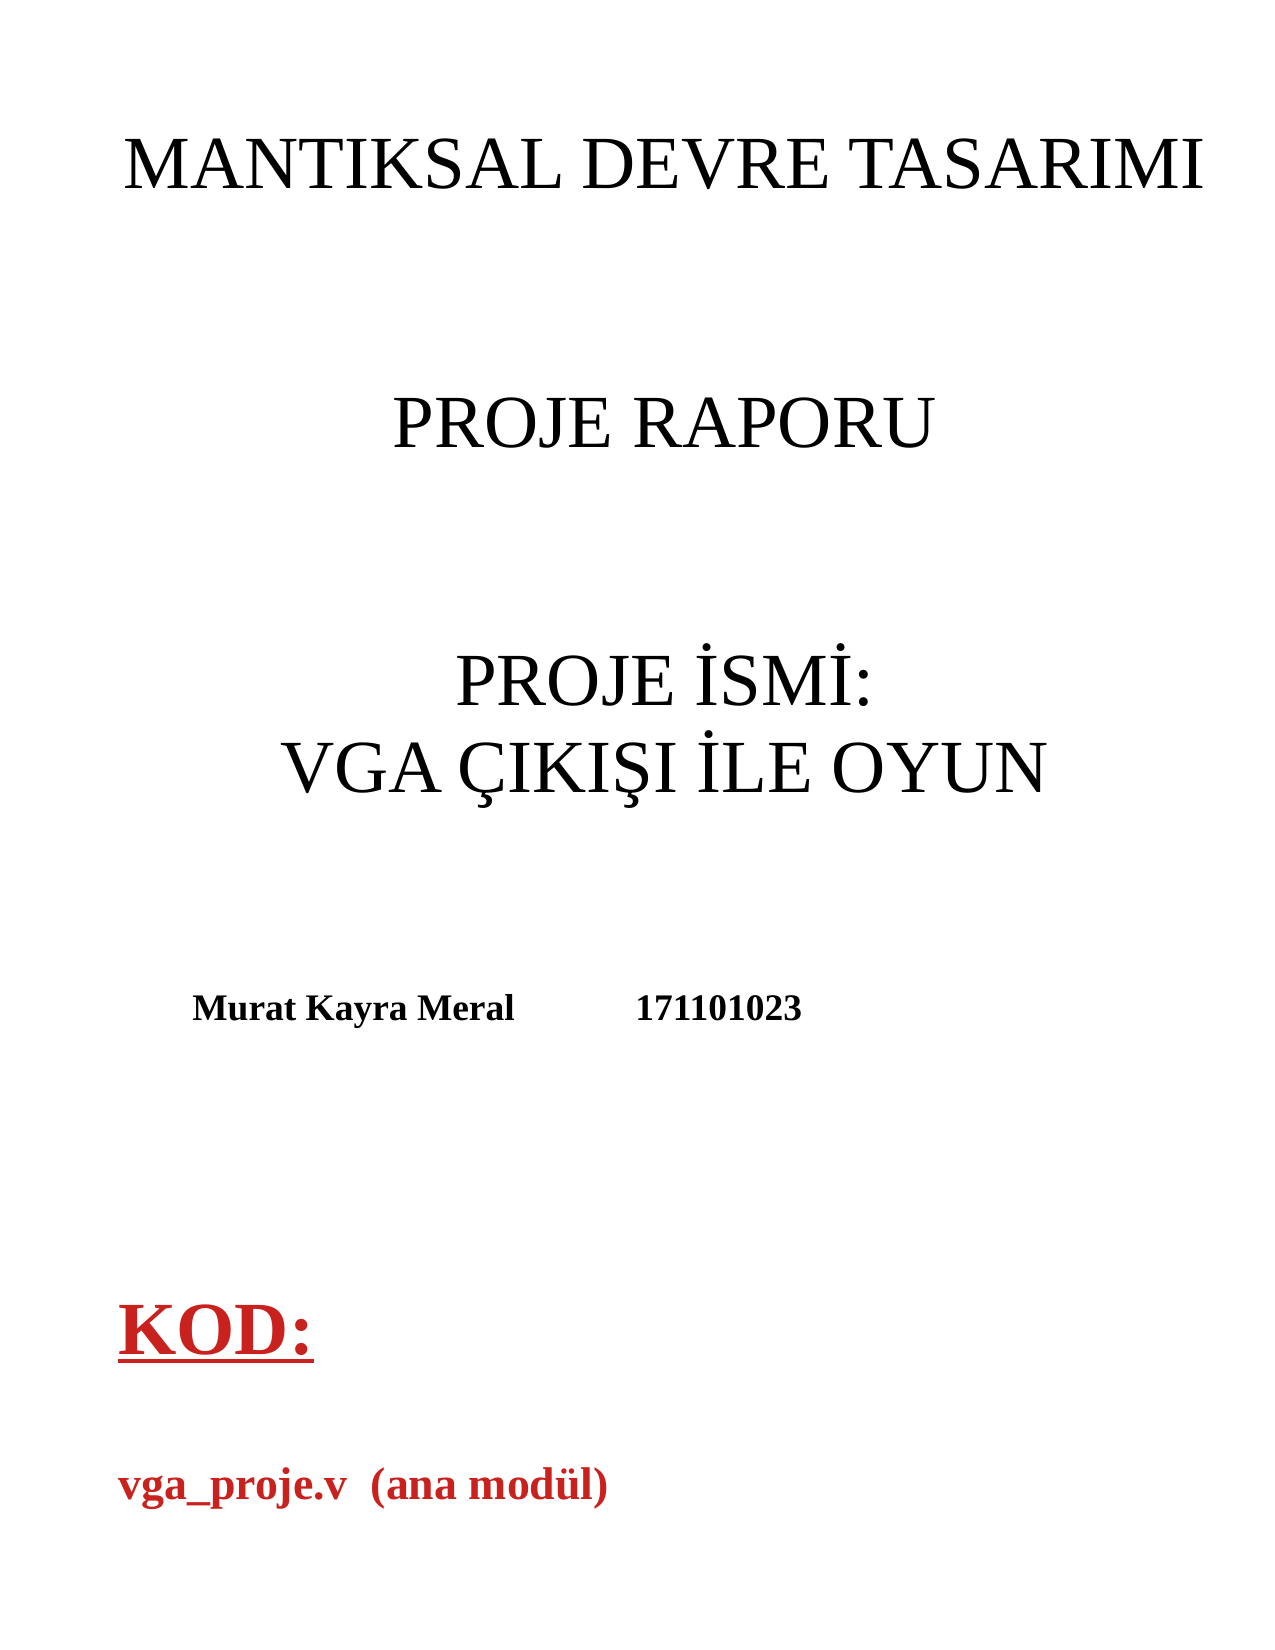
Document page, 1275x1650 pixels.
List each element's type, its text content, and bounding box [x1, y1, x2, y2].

text PROJE RAPORU [118, 377, 1211, 463]
text PROJE İSMİ: [118, 636, 1211, 722]
text vga_proje.v (ana modül) [118, 1457, 1211, 1509]
text Murat Kayra Meral 171101023 [118, 985, 1211, 1028]
text KOD: [118, 1284, 1211, 1371]
text MANTIKSAL DEVRE TASARIMI [118, 118, 1211, 204]
text VGA ÇIKIŞI İLE OYUN [118, 722, 1211, 808]
